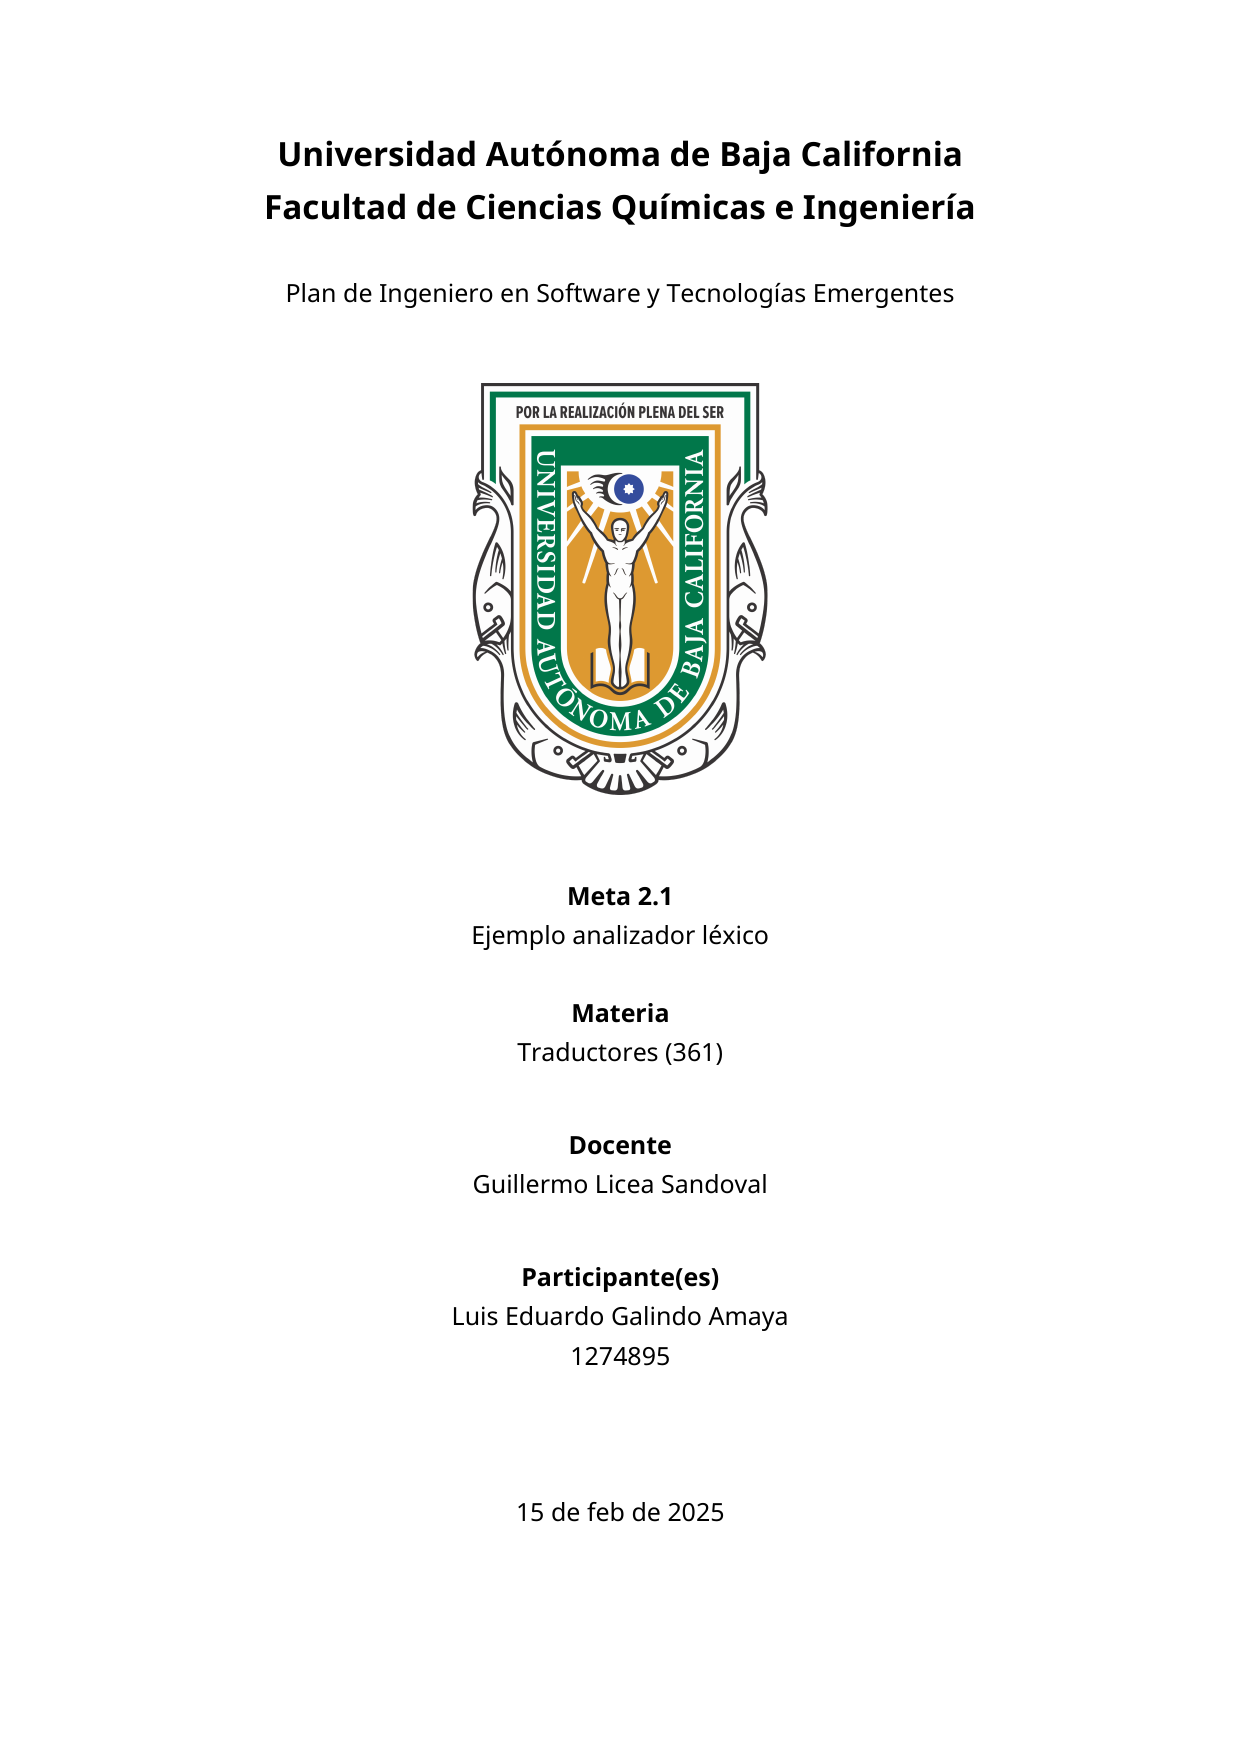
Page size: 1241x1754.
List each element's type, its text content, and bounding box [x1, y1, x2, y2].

text Materia [150, 996, 1090, 1030]
text Ejemplo analizador léxico [150, 917, 1090, 951]
text 1274895 [150, 1338, 1090, 1372]
text Traductores (361) [150, 1035, 1090, 1069]
text Participante(es) [150, 1260, 1090, 1294]
text Docente [150, 1128, 1090, 1162]
text 15 de feb de 2025 [150, 1495, 1090, 1529]
text Luis Eduardo Galindo Amaya [150, 1299, 1090, 1333]
text Guillermo Licea Sandoval [150, 1167, 1090, 1201]
picture [472, 383, 768, 795]
text Meta 2.1 [150, 878, 1090, 912]
